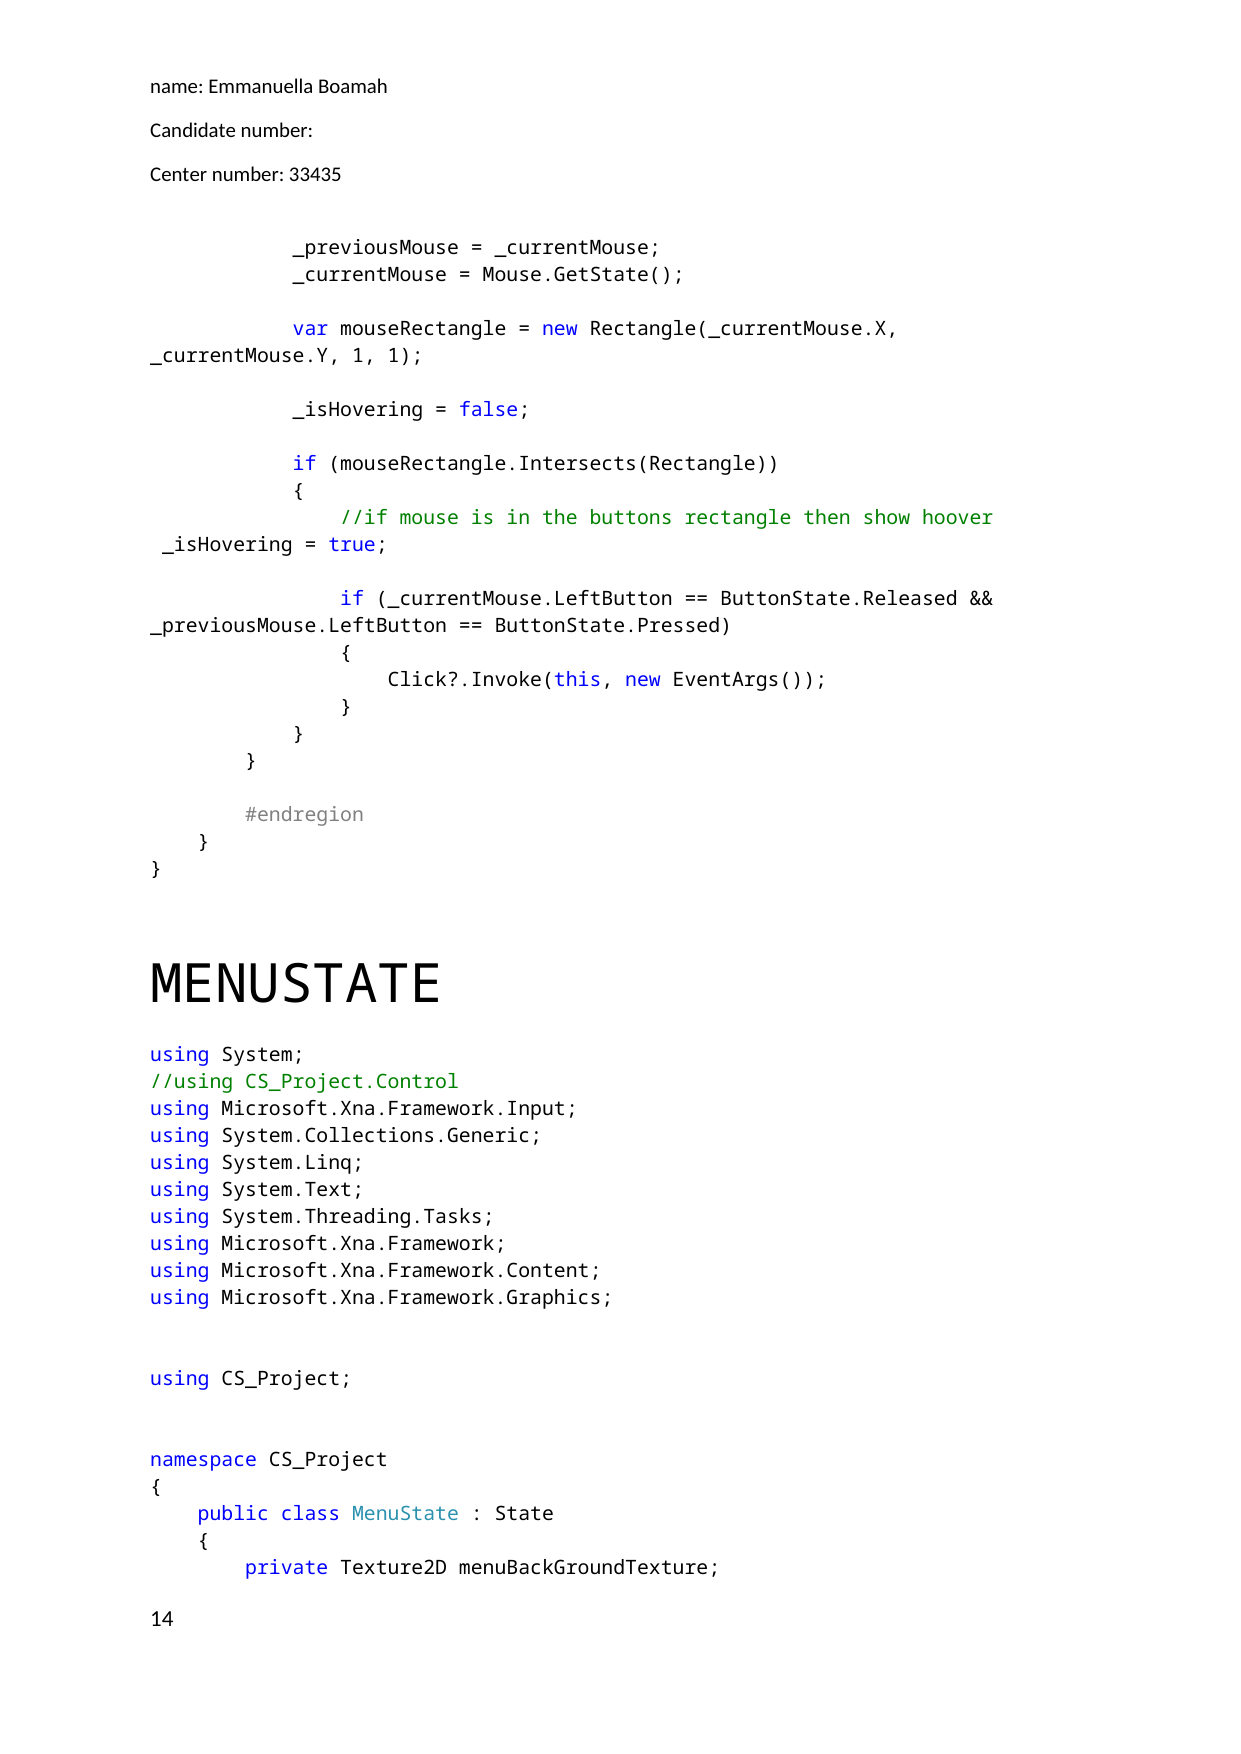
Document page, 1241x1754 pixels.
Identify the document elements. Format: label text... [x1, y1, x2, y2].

text if (_currentMouse.LeftButton == ButtonState.Released && _previousMouse.LeftButton == ButtonState.Pressed) [150, 584, 1090, 638]
text using System.Threading.Tasks; [150, 1202, 1090, 1229]
text //if mouse is in the buttons rectangle then show hoover [150, 503, 1090, 530]
text using Microsoft.Xna.Framework.Content; [150, 1256, 1090, 1283]
text MENUSTATE [150, 945, 1090, 1019]
text using CS_Project; [150, 1364, 1090, 1391]
text public class MenuState : State [150, 1499, 1090, 1526]
text using Microsoft.Xna.Framework.Graphics; [150, 1283, 1090, 1310]
text namespace CS_Project [150, 1445, 1090, 1472]
text _currentMouse = Mouse.GetState(); [150, 260, 1090, 287]
text using System.Text; [150, 1175, 1090, 1202]
text using System; [150, 1040, 1090, 1067]
text { [150, 638, 1090, 665]
text using System.Collections.Generic; [150, 1121, 1090, 1148]
text #endregion [150, 800, 1090, 827]
text } [150, 854, 1090, 881]
text { [150, 1526, 1090, 1553]
text using Microsoft.Xna.Framework; [150, 1229, 1090, 1256]
text using Microsoft.Xna.Framework.Input; [150, 1094, 1090, 1121]
text //using CS_Project.Control [150, 1067, 1090, 1094]
text } [150, 692, 1090, 719]
text { [150, 1472, 1090, 1499]
text { [150, 476, 1090, 503]
text using System.Linq; [150, 1148, 1090, 1175]
text _previousMouse = _currentMouse; [150, 233, 1090, 260]
text var mouseRectangle = new Rectangle(_currentMouse.X, _currentMouse.Y, 1, 1); [150, 314, 1090, 368]
text if (mouseRectangle.Intersects(Rectangle)) [150, 449, 1090, 476]
text } [150, 719, 1090, 746]
text } [150, 827, 1090, 854]
text _isHovering = true; [150, 530, 1090, 557]
text Click?.Invoke(this, new EventArgs()); [150, 665, 1090, 692]
text } [150, 746, 1090, 773]
text private Texture2D menuBackGroundTexture; [150, 1553, 1090, 1580]
text _isHovering = false; [150, 395, 1090, 422]
